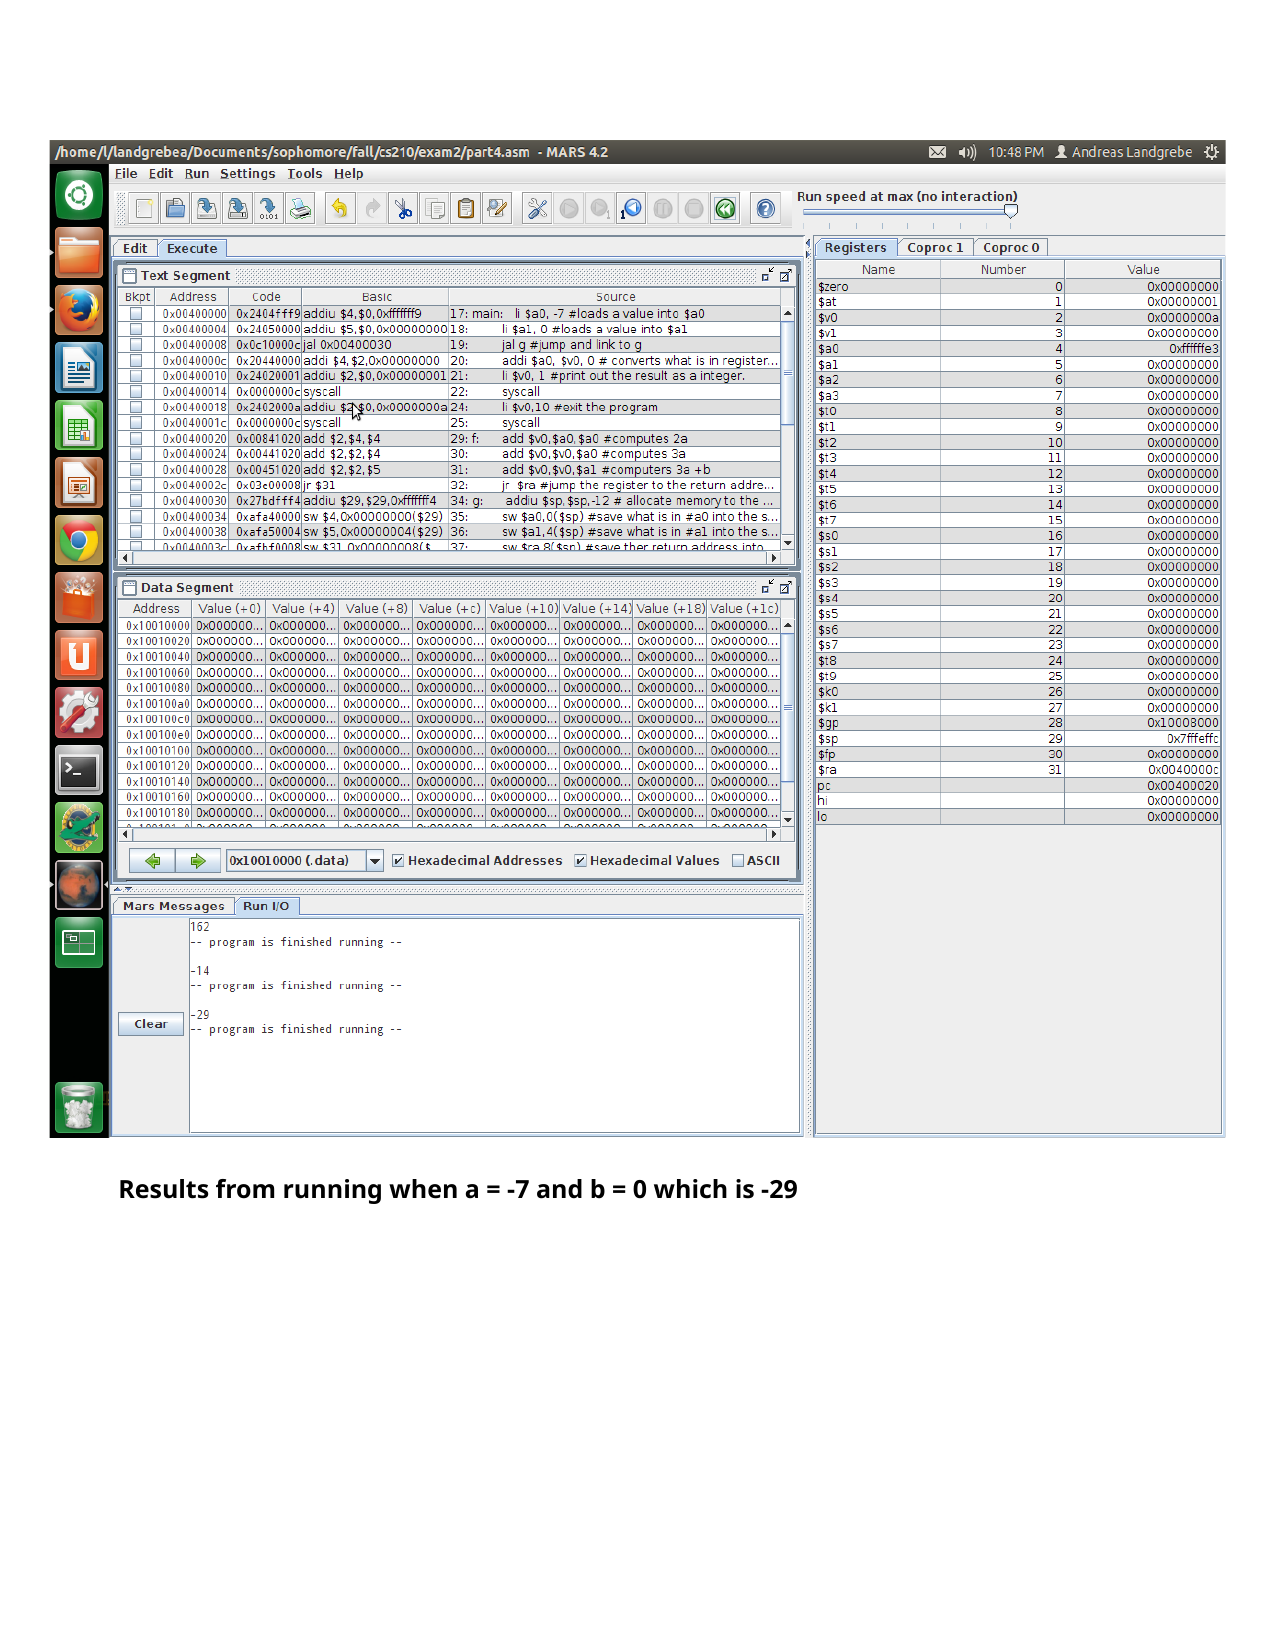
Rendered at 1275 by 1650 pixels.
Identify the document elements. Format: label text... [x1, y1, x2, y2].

text Results from running when a = -7 and b = 0 which is -29 [118, 1172, 1157, 1206]
picture [49, 140, 1226, 1138]
